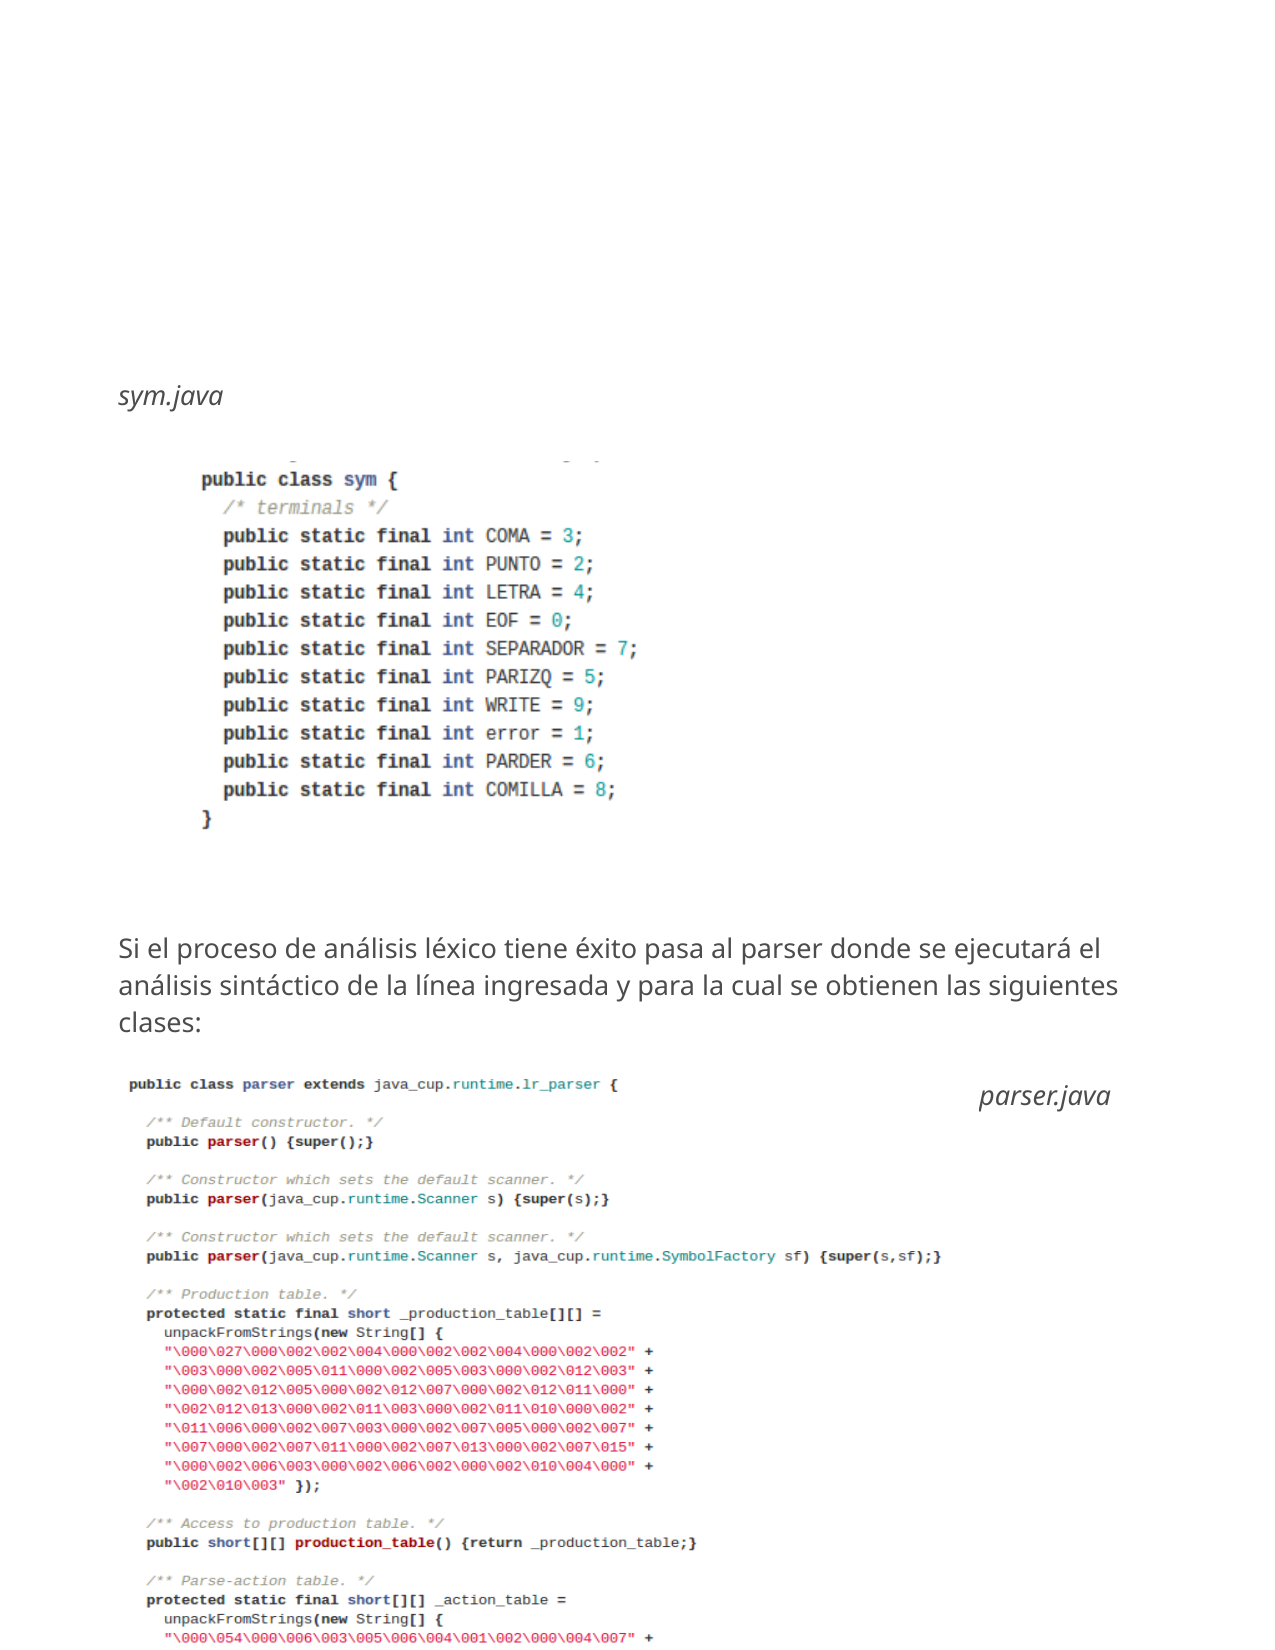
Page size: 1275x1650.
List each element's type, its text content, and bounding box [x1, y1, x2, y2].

text parser.java [979, 1077, 1157, 1114]
picture [124, 1077, 979, 1650]
text Si el proceso de análisis léxico tiene éxito pasa al parser donde se ejecutará el análisis sintáctico de la línea ingresada y para la cual se obtienen las siguientes clases: [118, 929, 1157, 1040]
text [118, 1077, 124, 1114]
text sym.java [118, 376, 1157, 413]
picture [189, 461, 861, 859]
